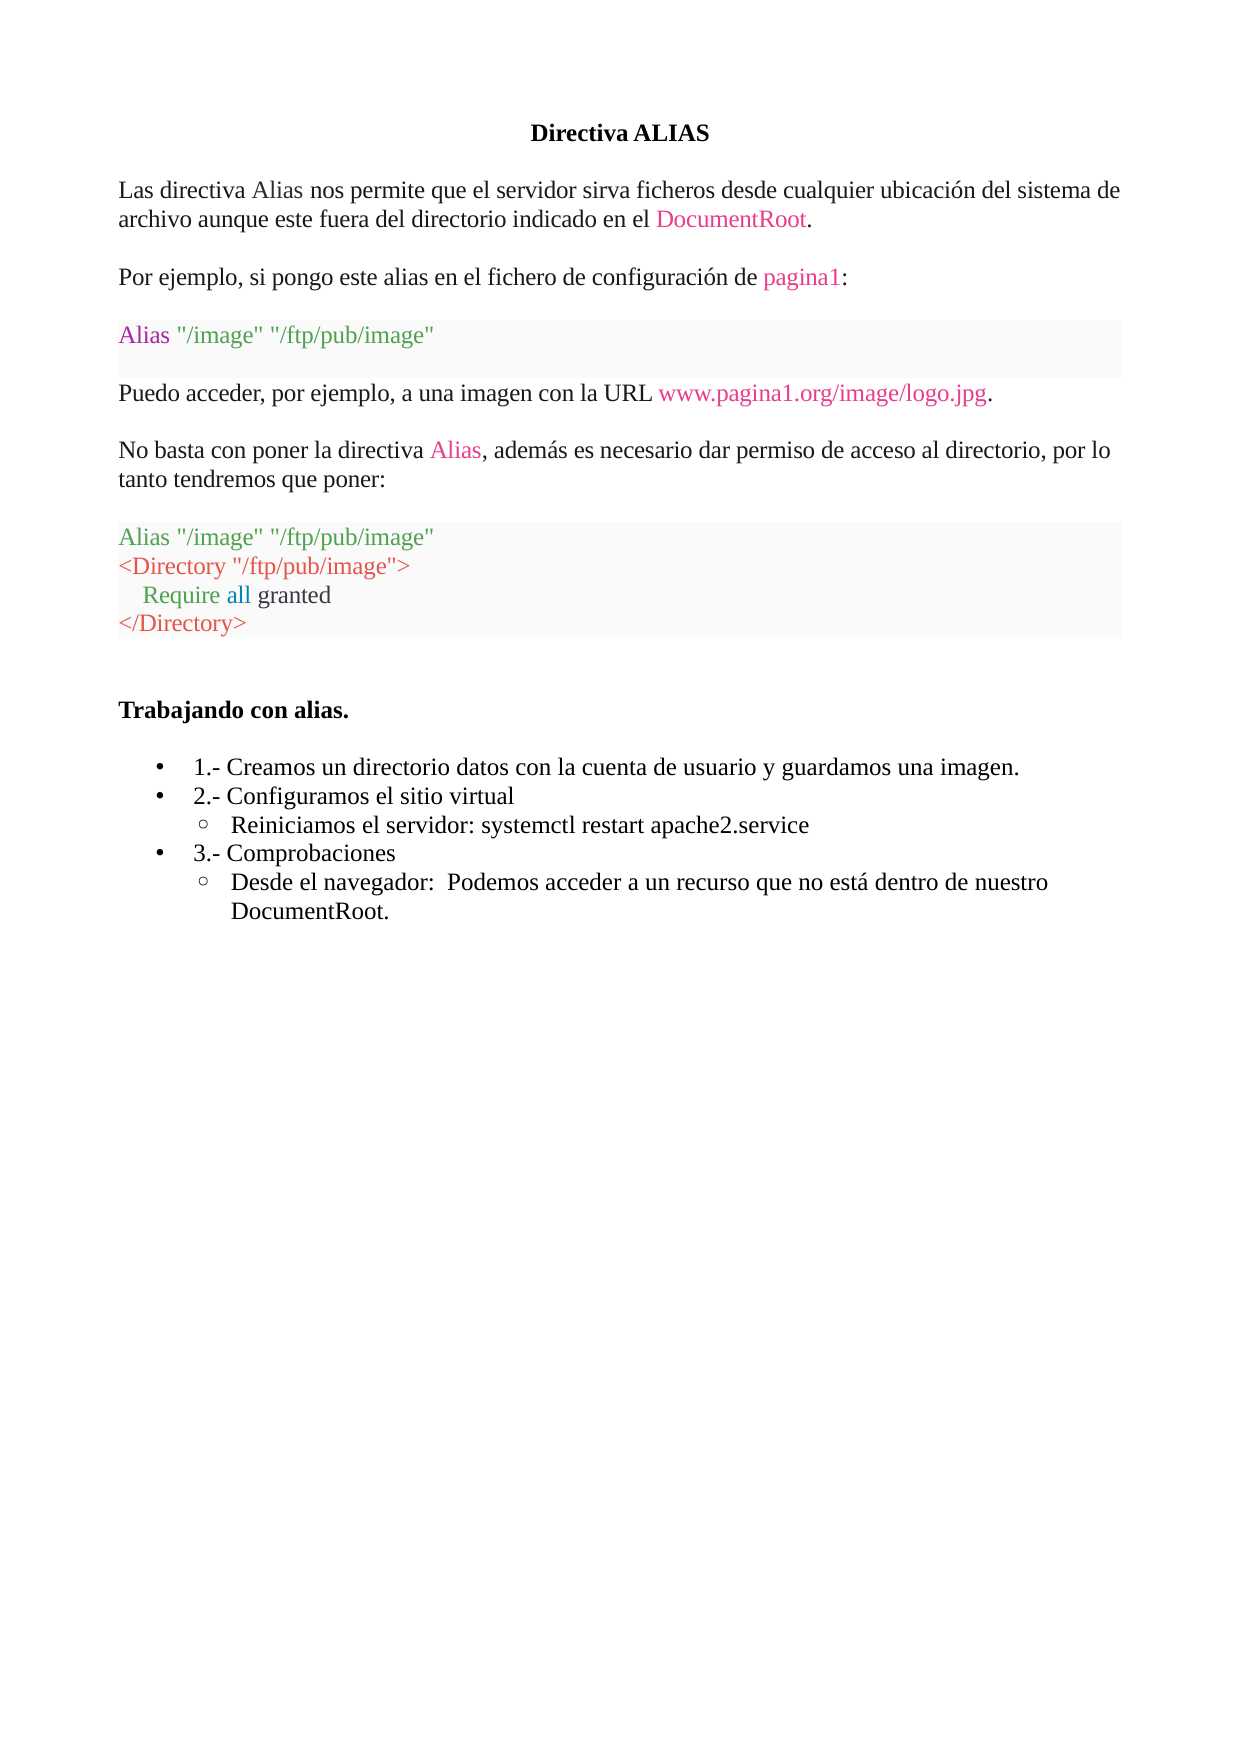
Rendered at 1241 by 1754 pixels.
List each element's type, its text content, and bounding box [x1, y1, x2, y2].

list 1.- Creamos un directorio datos con la cuenta de usuario y guardamos una imagen. [156, 752, 1122, 781]
list 3.- Comprobaciones [156, 838, 1122, 867]
text Puedo acceder, por ejemplo, a una imagen con la URL www.pagina1.org/image/logo.jpg. [118, 378, 1122, 406]
text Alias "/image" "/ftp/pub/image" [118, 320, 1122, 349]
list Reiniciamos el servidor: systemctl restart apache2.service [193, 810, 1122, 838]
text <Directory "/ftp/pub/image"> [118, 551, 1122, 580]
text No basta con poner la directiva Alias, además es necesario dar permiso de acceso al directorio, por lo tanto tendremos que poner: [118, 436, 1122, 493]
text Directiva ALIAS [118, 118, 1122, 147]
text Alias "/image" "/ftp/pub/image" [118, 522, 1122, 551]
text Por ejemplo, si pongo este alias en el fichero de configuración de pagina1: [118, 262, 1122, 291]
text </Directory> [118, 608, 1122, 637]
text Las directiva Alias nos permite que el servidor sirva ficheros desde cualquier ubicación del sistema de archivo aunque este fuera del directorio indicado en el DocumentRoot. [118, 176, 1122, 233]
list Desde el navegador: Podemos acceder a un recurso que no está dentro de nuestro DocumentRoot. [193, 867, 1122, 925]
list 2.- Configuramos el sitio virtual [156, 781, 1122, 810]
text Require all granted [118, 580, 1122, 608]
text Trabajando con alias. [118, 695, 1122, 723]
